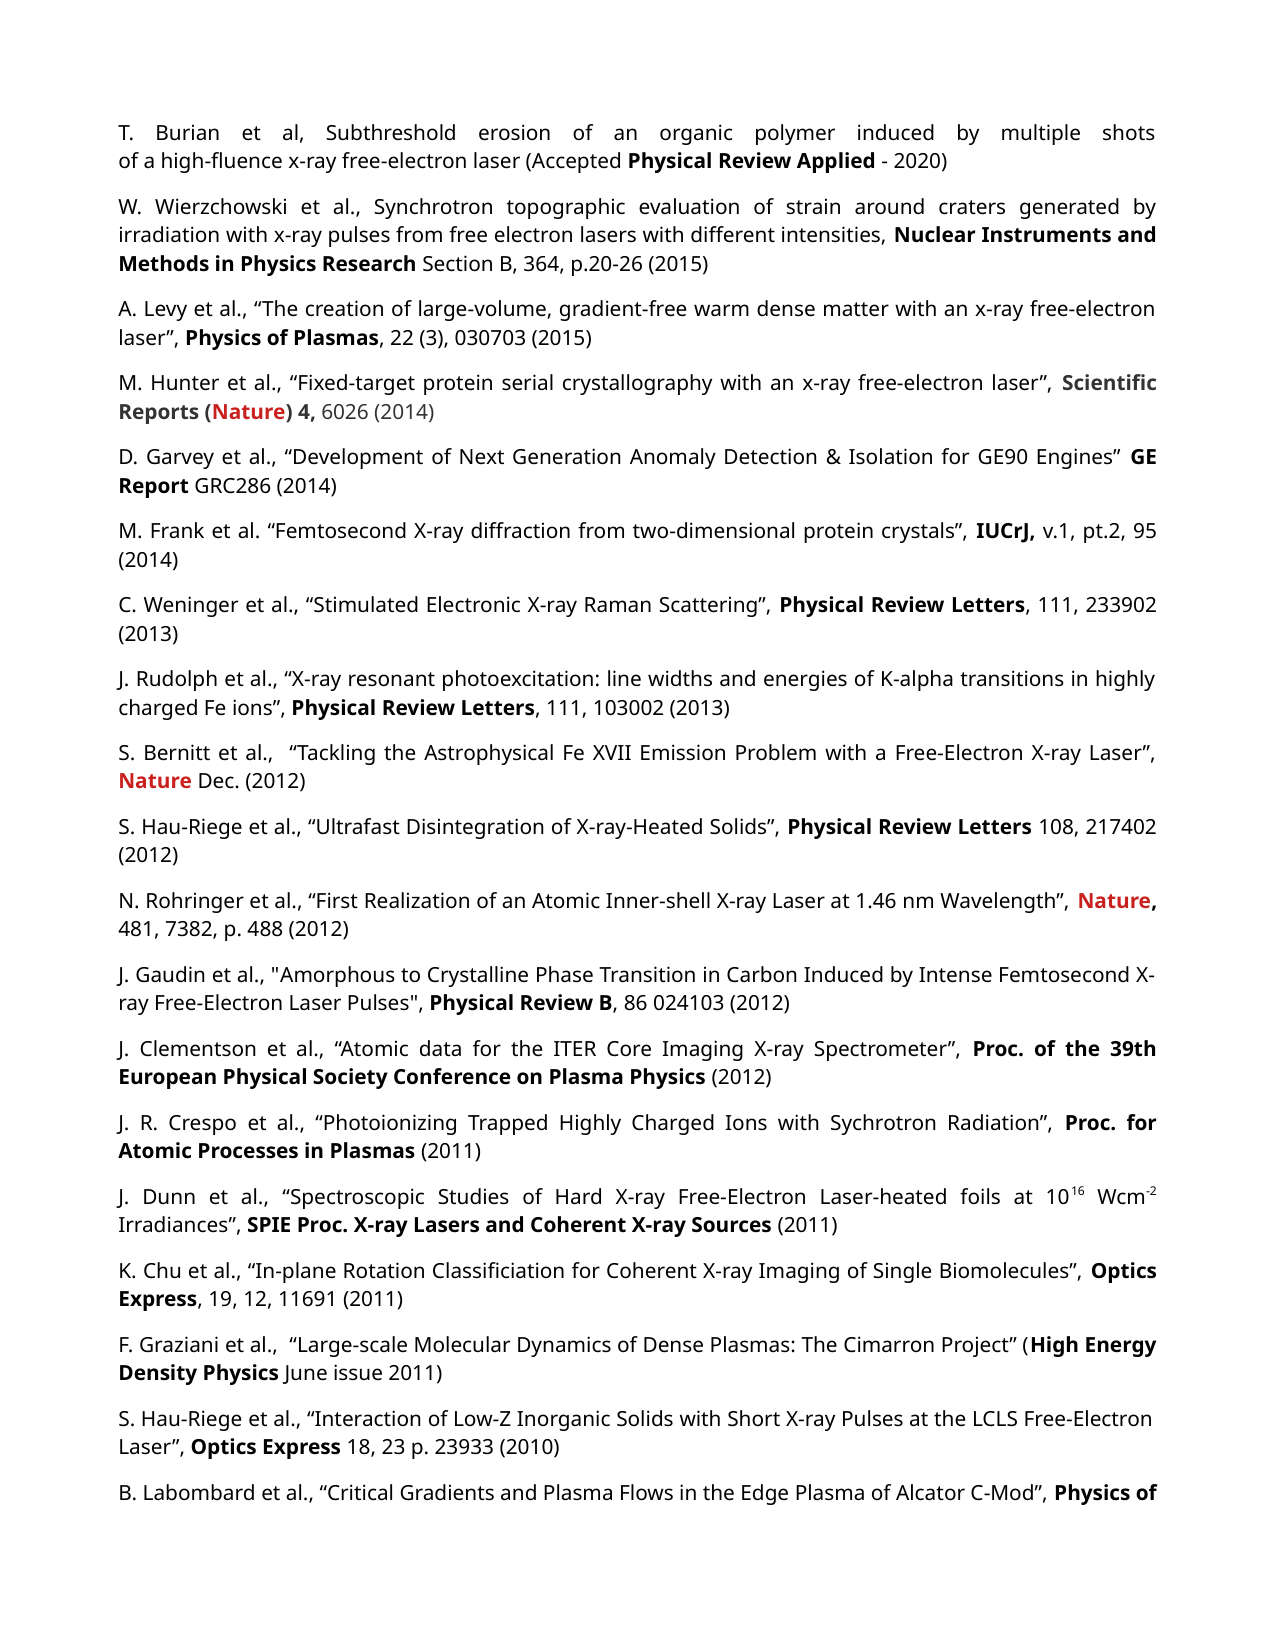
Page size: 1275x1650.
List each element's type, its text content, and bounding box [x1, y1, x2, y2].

text W. Wierzchowski et al., Synchrotron topographic evaluation of strain around craters generated by irradiation with x-ray pulses from free electron lasers with different intensities, Nuclear Instruments and Methods in Physics Research Section B, 364, p.20-26 (2015) [118, 192, 1157, 277]
text D. Garvey et al., “Development of Next Generation Anomaly Detection & Isolation for GE90 Engines” GE Report GRC286 (2014) [118, 442, 1157, 499]
text C. Weninger et al., “Stimulated Electronic X-ray Raman Scattering”, Physical Review Letters, 111, 233902 (2013) [118, 590, 1157, 647]
text K. Chu et al., “In-plane Rotation Classificiation for Coherent X-ray Imaging of Single Biomolecules”, Optics Express, 19, 12, 11691 (2011) [118, 1256, 1157, 1313]
text A. Levy et al., “The creation of large-volume, gradient-free warm dense matter with an x-ray free-electron laser”, Physics of Plasmas, 22 (3), 030703 (2015) [118, 294, 1157, 351]
text J. R. Crespo et al., “Photoionizing Trapped Highly Charged Ions with Sychrotron Radiation”, Proc. for Atomic Processes in Plasmas (2011) [118, 1108, 1157, 1165]
text M. Frank et al. “Femtosecond X-ray diffraction from two-dimensional protein crystals”, IUCrJ, v.1, pt.2, 95 (2014) [118, 516, 1157, 573]
text J. Rudolph et al., “X-ray resonant photoexcitation: line widths and energies of K-alpha transitions in highly charged Fe ions”, Physical Review Letters, 111, 103002 (2013) [118, 664, 1157, 721]
text S. Bernitt et al., “Tackling the Astrophysical Fe XVII Emission Problem with a Free-Electron X-ray Laser”, Nature Dec. (2012) [118, 738, 1157, 795]
text N. Rohringer et al., “First Realization of an Atomic Inner-shell X-ray Laser at 1.46 nm Wavelength”, Nature, 481, 7382, p. 488 (2012) [118, 886, 1157, 943]
text M. Hunter et al., “Fixed-target protein serial crystallography with an x-ray free-electron laser”, Scientific Reports (Nature) 4, 6026 (2014) [118, 368, 1157, 425]
text S. Hau-Riege et al., “Ultrafast Disintegration of X-ray-Heated Solids”, Physical Review Letters 108, 217402 (2012) [118, 812, 1157, 869]
text F. Graziani et al., “Large-scale Molecular Dynamics of Dense Plasmas: The Cimarron Project” (High Energy Density Physics June issue 2011) [118, 1330, 1157, 1387]
text S. Hau-Riege et al., “Interaction of Low-Z Inorganic Solids with Short X-ray Pulses at the LCLS Free-Electron Laser”, Optics Express 18, 23 p. 23933 (2010) [118, 1404, 1153, 1461]
text B. Labombard et al., “Critical Gradients and Plasma Flows in the Edge Plasma of Alcator C-Mod”, Physics of [118, 1478, 1157, 1506]
text J. Gaudin et al., "Amorphous to Crystalline Phase Transition in Carbon Induced by Intense Femtosecond X-ray Free-Electron Laser Pulses", Physical Review B, 86 024103 (2012) [118, 960, 1157, 1017]
text J. Dunn et al., “Spectroscopic Studies of Hard X-ray Free-Electron Laser-heated foils at 1016 Wcm-2 Irradiances”, SPIE Proc. X-ray Lasers and Coherent X-ray Sources (2011) [118, 1182, 1157, 1239]
text J. Clementson et al., “Atomic data for the ITER Core Imaging X-ray Spectrometer”, Proc. of the 39th European Physical Society Conference on Plasma Physics (2012) [118, 1034, 1157, 1091]
text T. Burian et al, Subthreshold erosion of an organic polymer induced by multiple shots of a high-fluence x-ray free-electron laser (Accepted Physical Review Applied - 2020) [118, 118, 1157, 175]
